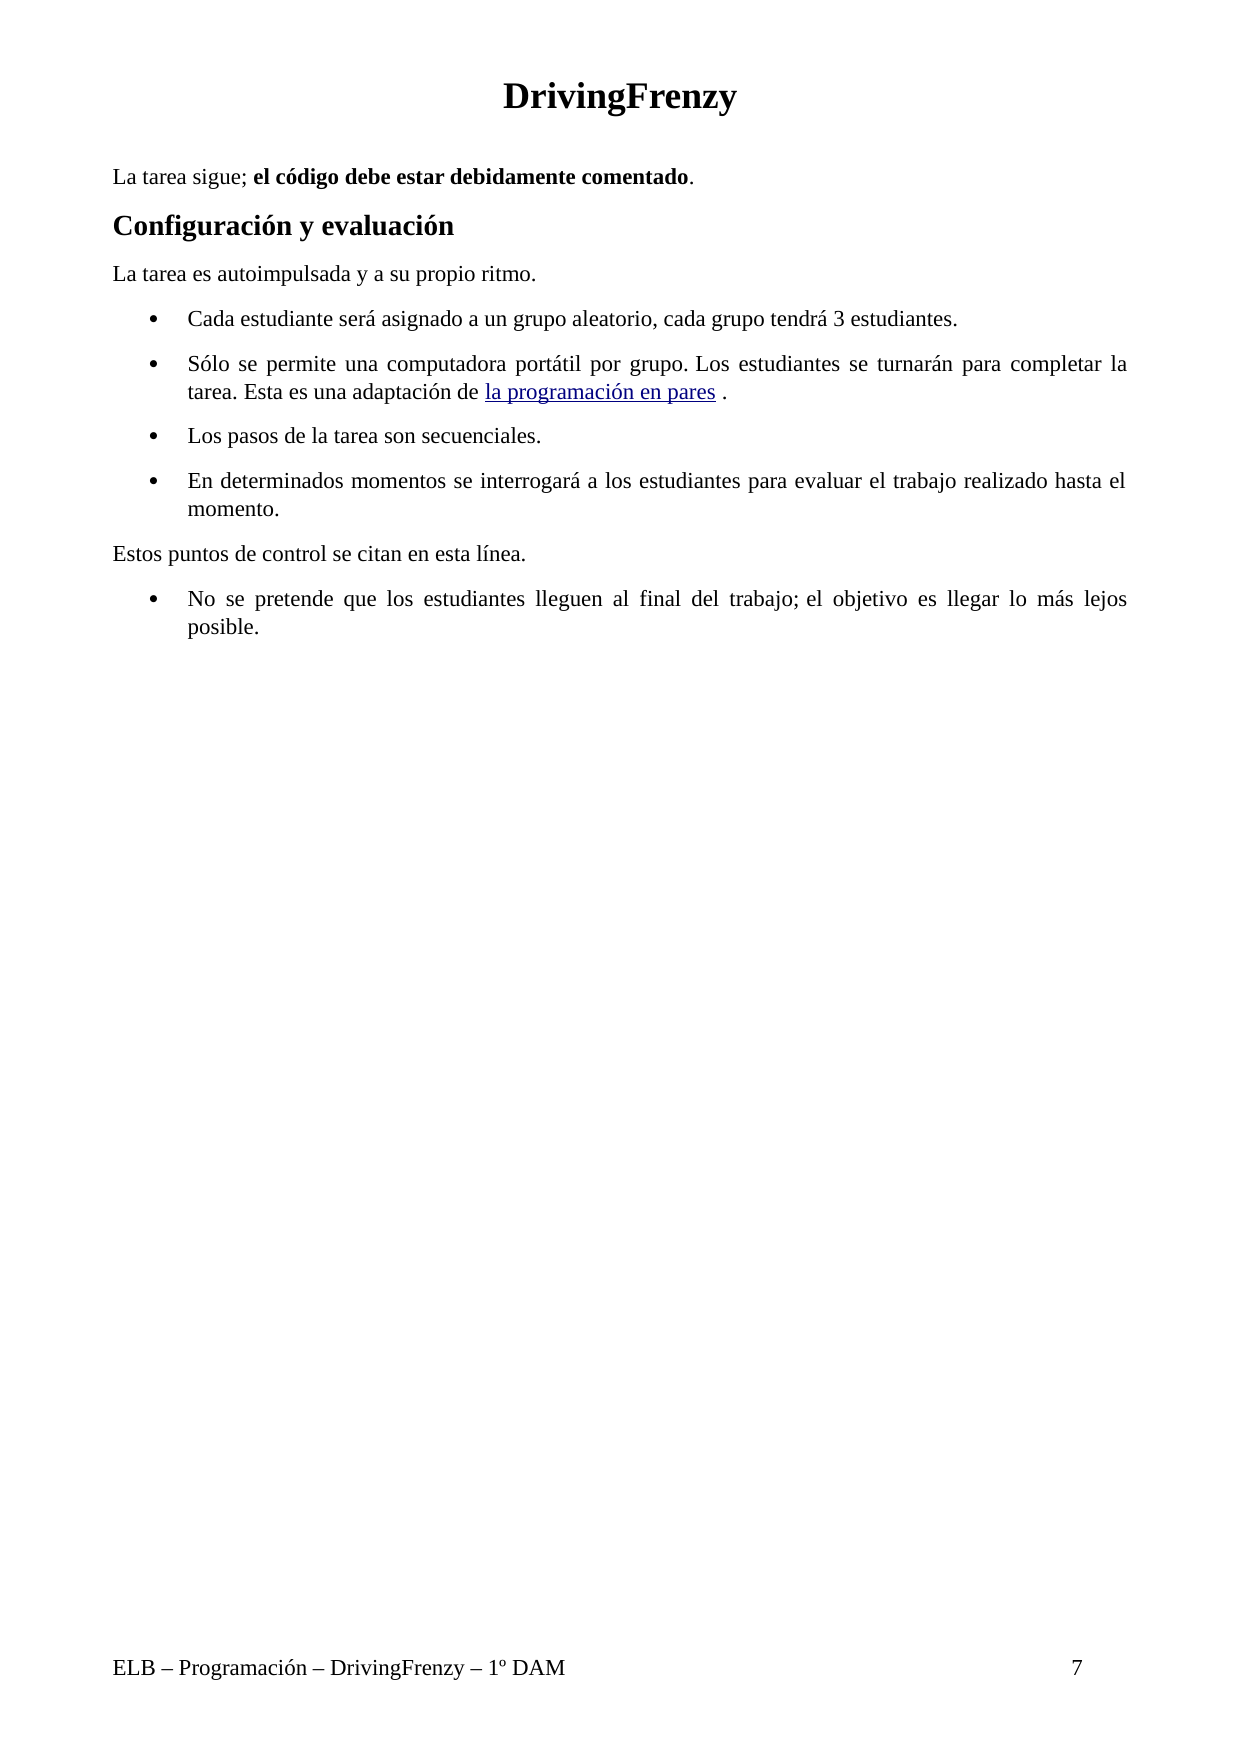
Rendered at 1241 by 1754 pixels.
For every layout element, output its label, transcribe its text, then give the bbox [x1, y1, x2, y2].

text La tarea sigue; el código debe estar debidamente comentado. [112, 163, 1128, 189]
text Estos puntos de control se citan en esta línea. [112, 540, 1128, 567]
list Los pasos de la tarea son secuenciales. [150, 423, 1128, 449]
text La tarea es autoimpulsada y a su propio ritmo. [112, 260, 1128, 286]
list Cada estudiante será asignado a un grupo aleatorio, cada grupo tendrá 3 estudiantes. [150, 305, 1128, 331]
list Sólo se permite una computadora portátil por grupo. Los estudiantes se turnarán para completar la tarea. Esta es una adaptación de la programación en pares . [150, 350, 1128, 404]
list En determinados momentos se interrogará a los estudiantes para evaluar el trabajo realizado hasta el momento. [150, 467, 1128, 522]
list No se pretende que los estudiantes lleguen al final del trabajo; el objetivo es llegar lo más lejos posible. [150, 585, 1128, 639]
text Configuración y evaluación [112, 208, 1128, 241]
